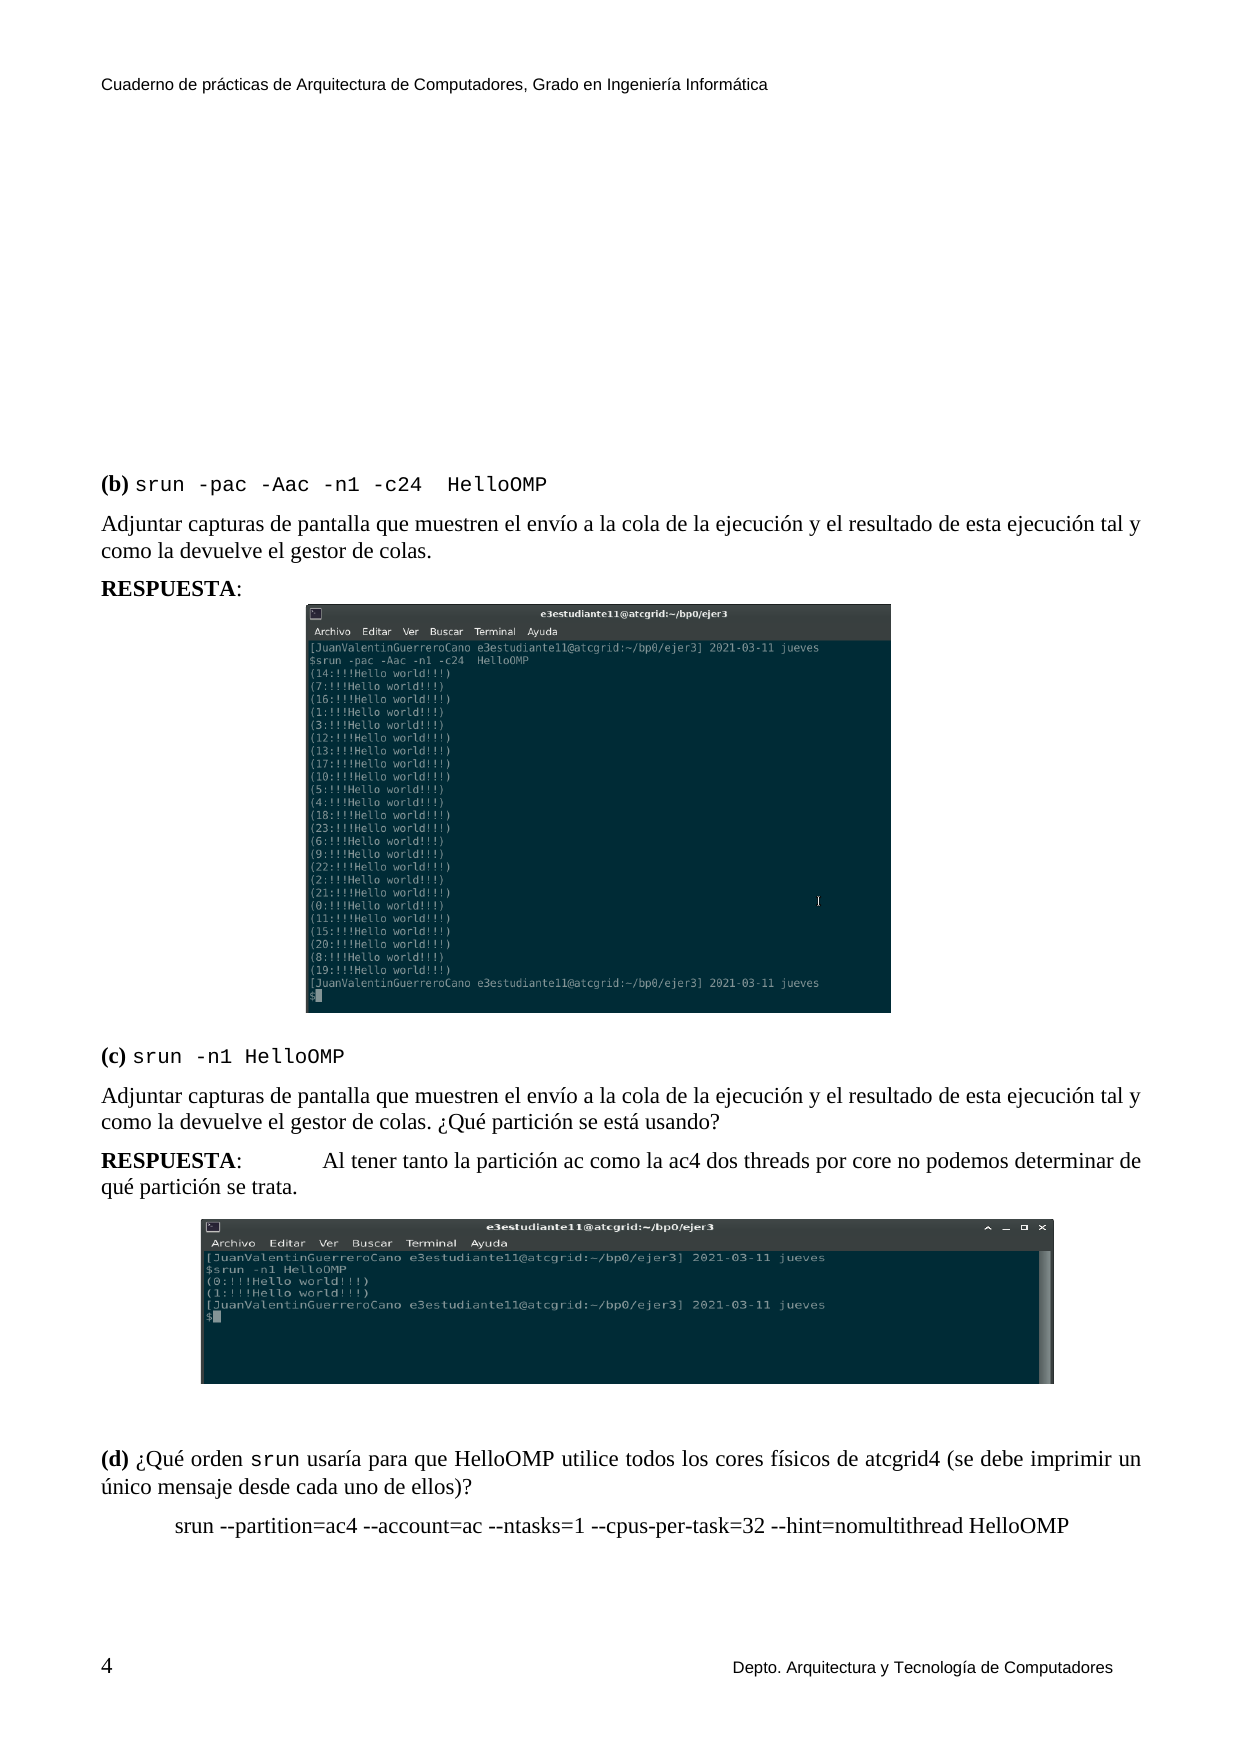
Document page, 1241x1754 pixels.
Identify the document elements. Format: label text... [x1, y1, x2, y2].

list RESPUESTA: [101, 576, 1143, 602]
picture [305, 604, 891, 1013]
picture [200, 1219, 1054, 1384]
picture [315, 990, 321, 1001]
list srun --partition=ac4 --account=ac --ntasks=1 --cpus-per-task=32 --hint=nomultithread HelloOMP [101, 1512, 1143, 1538]
text (b) srun -pac -Aac -n1 -c24 HelloOMP [101, 470, 1143, 498]
list RESPUESTA: Al tener tanto la partición ac como la ac4 dos threads por core no podemos determinar de qué partición se trata. [101, 1147, 1143, 1200]
picture [214, 1311, 220, 1322]
text Adjuntar capturas de pantalla que muestren el envío a la cola de la ejecución y el resultado de esta ejecución tal y como la devuelve el gestor de colas. [101, 510, 1143, 563]
list (d) ¿Qué orden srun usaría para que HelloOMP utilice todos los cores físicos de atcgrid4 (se debe imprimir un único mensaje desde cada uno de ellos)? [101, 1445, 1143, 1499]
text (c) srun -n1 HelloOMP [101, 1042, 1143, 1069]
text Adjuntar capturas de pantalla que muestren el envío a la cola de la ejecución y el resultado de esta ejecución tal y como la devuelve el gestor de colas. ¿Qué partición se está usando? [101, 1082, 1143, 1134]
